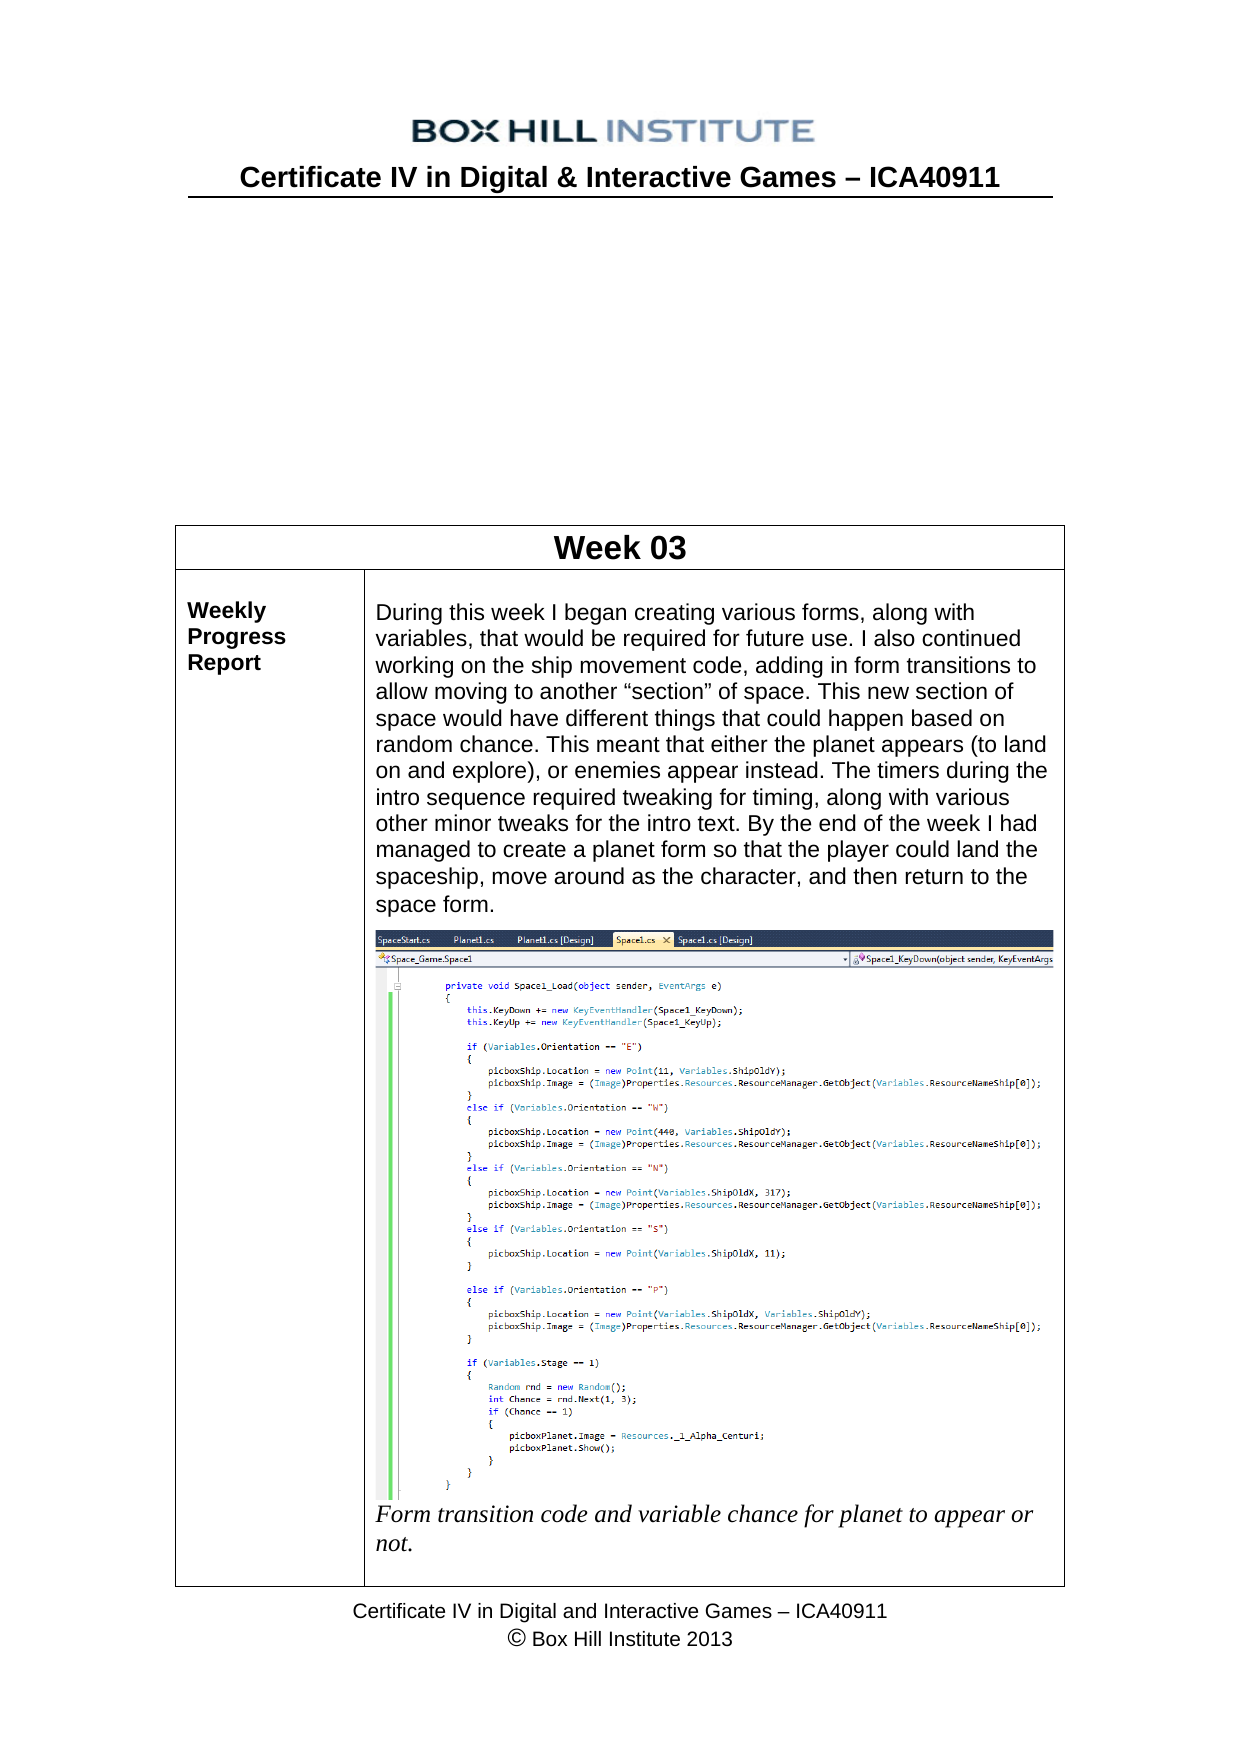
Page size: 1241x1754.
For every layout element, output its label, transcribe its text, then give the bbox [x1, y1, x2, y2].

table_header Week 03 [176, 526, 1064, 569]
table_cell During this week I began creating various forms, along with variables, that would be required for future use. I also continued working on the ship movement code, adding in form transitions to allow moving to another “section” of space. This new section of space would have different things that could happen based on random chance. This meant that either the planet appears (to land on and explore), or enemies appear instead. The timers during the intro sequence required tweaking for timing, along with various other minor tweaks for the intro text. By the end of the week I had managed to create a planet form so that the player could land the spaceship, move around as the character, and then return to the space form. [365, 1500, 1064, 1586]
table_cell During this week I began creating various forms, along with variables, that would be required for future use. I also continued working on the ship movement code, adding in form transitions to allow moving to another “section” of space. This new section of space would have different things that could happen based on random chance. This meant that either the planet appears (to land on and explore), or enemies appear instead. The timers during the intro sequence required tweaking for timing, along with various other minor tweaks for the intro text. By the end of the week I had managed to create a planet form so that the player could land the spaceship, move around as the character, and then return to the space form. [365, 570, 1064, 1499]
picture [410, 111, 830, 152]
picture [375, 930, 1054, 1500]
table_cell Weekly Progress Report [176, 570, 364, 1586]
